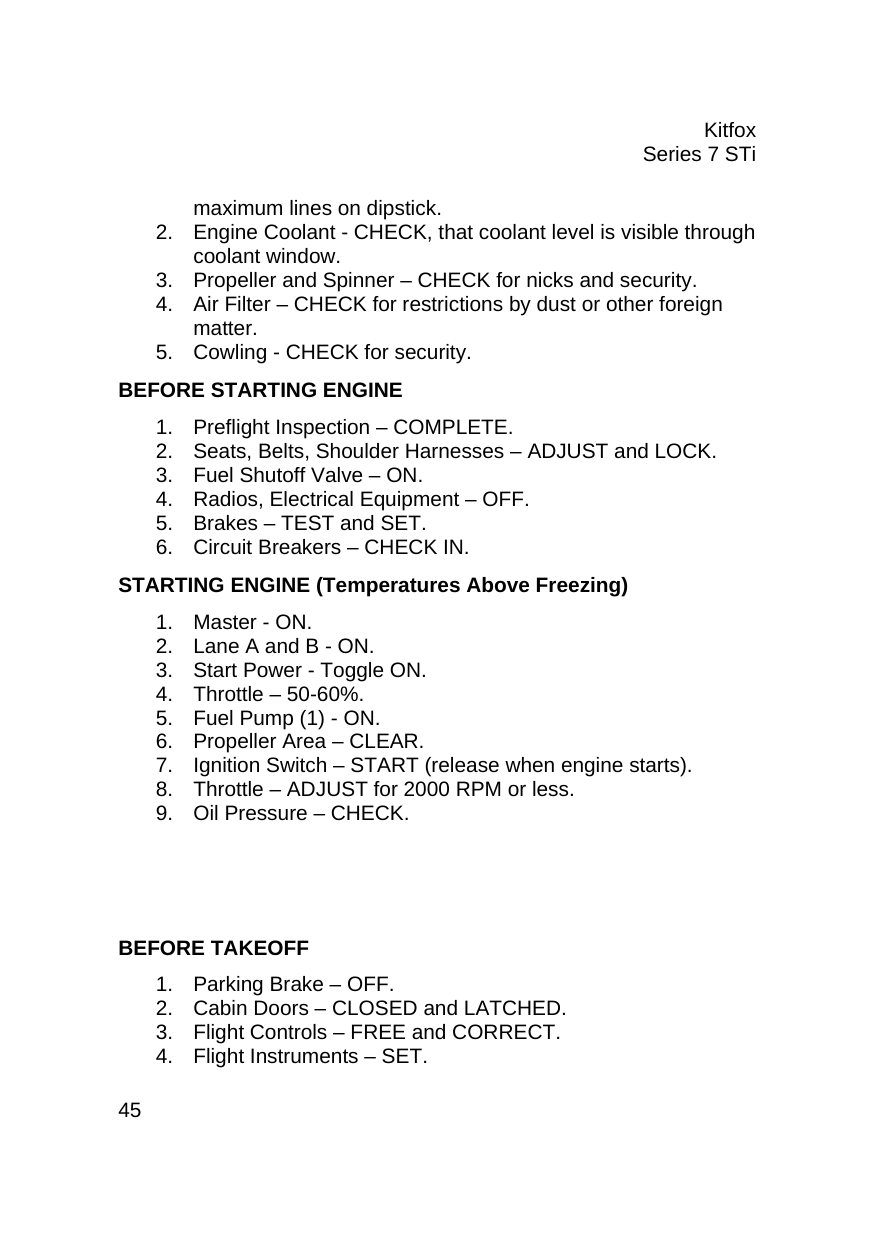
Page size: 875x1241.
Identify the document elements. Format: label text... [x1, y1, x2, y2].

list Brakes – TEST and SET. [156, 511, 756, 534]
list Parking Brake – OFF. [156, 972, 756, 996]
list maximum lines on dipstick. [156, 196, 756, 220]
list Fuel Shutoff Valve – ON. [156, 463, 756, 487]
list Cabin Doors – CLOSED and LATCHED. [156, 996, 756, 1020]
list Radios, Electrical Equipment – OFF. [156, 487, 756, 511]
list Throttle – 50-60%. [156, 681, 756, 705]
subtitle BEFORE TAKEOFF [118, 936, 756, 959]
list Flight Instruments – SET. [156, 1044, 756, 1068]
list Propeller Area – CLEAR. [156, 729, 756, 753]
list Air Filter – CHECK for restrictions by dust or other foreign matter. [156, 292, 756, 340]
list Propeller and Spinner – CHECK for nicks and security. [156, 268, 756, 292]
list Lane A and B - ON. [156, 633, 756, 657]
list Seats, Belts, Shoulder Harnesses – ADJUST and LOCK. [156, 439, 756, 463]
list Circuit Breakers – CHECK IN. [156, 534, 756, 558]
subtitle BEFORE STARTING ENGINE [118, 378, 756, 402]
list Throttle – ADJUST for 2000 RPM or less. [156, 777, 756, 801]
subtitle STARTING ENGINE (Temperatures Above Freezing) [118, 573, 756, 597]
list Cowling - CHECK for security. [156, 340, 756, 364]
list Master - ON. [156, 609, 756, 633]
list Start Power - Toggle ON. [156, 657, 756, 681]
list Engine Coolant - CHECK, that coolant level is visible through coolant window. [156, 220, 756, 268]
list Fuel Pump (1) - ON. [156, 705, 756, 729]
list Ignition Switch – START (release when engine starts). [156, 753, 756, 777]
list Flight Controls – FREE and CORRECT. [156, 1020, 756, 1044]
list Oil Pressure – CHECK. [156, 801, 756, 825]
list Preflight Inspection – COMPLETE. [156, 415, 756, 439]
